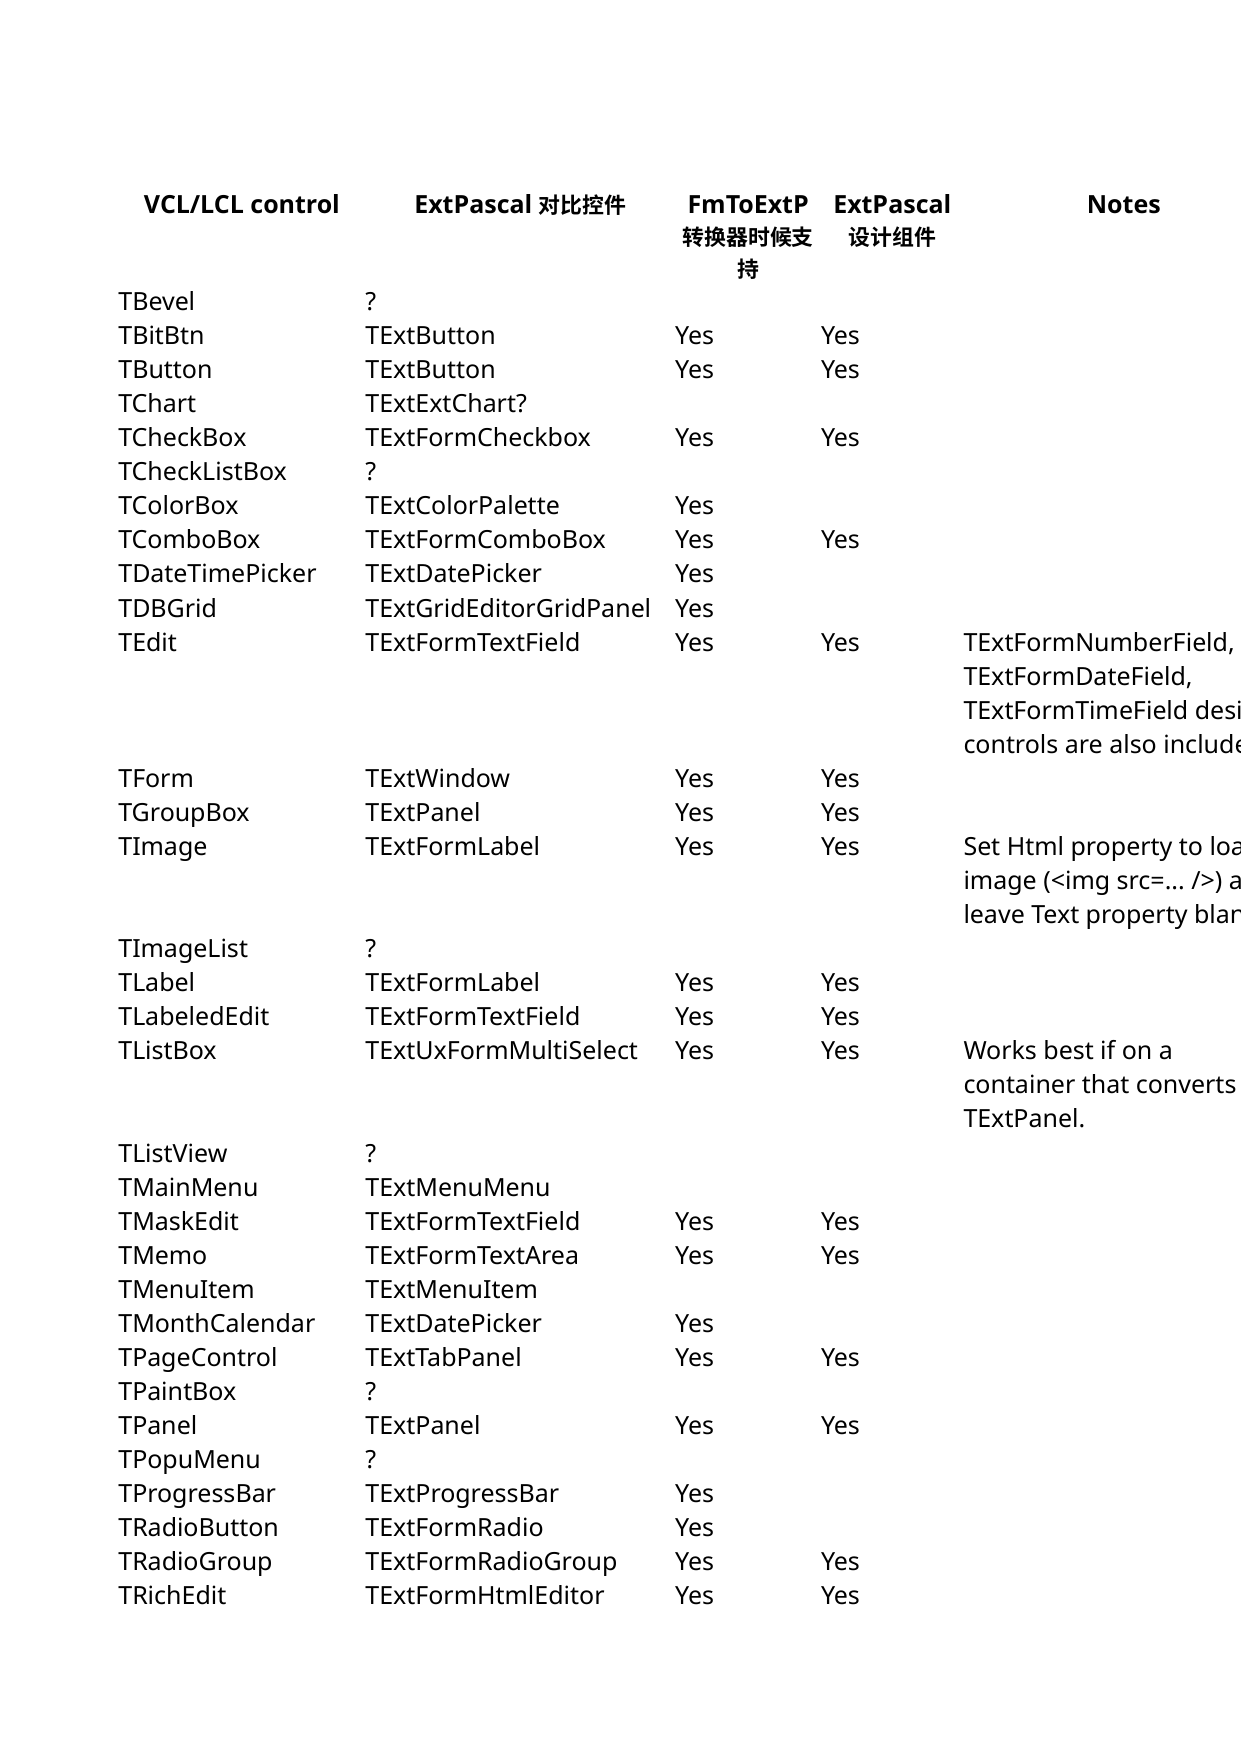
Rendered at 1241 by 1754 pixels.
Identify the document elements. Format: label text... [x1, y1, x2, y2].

table_cell TExtPanel [365, 1408, 675, 1442]
table_cell Yes [675, 999, 821, 1033]
table_cell TExtFormLabel [365, 829, 675, 931]
table_cell Yes [675, 624, 821, 761]
table_cell TChart [118, 386, 365, 420]
table_cell TExtTabPanel [365, 1340, 675, 1374]
table_cell TEdit [118, 624, 365, 761]
table_cell [821, 1374, 963, 1408]
table_cell Yes [675, 352, 821, 386]
table_cell [963, 386, 1240, 420]
table_cell [963, 1510, 1240, 1544]
table_cell Yes [675, 1510, 821, 1544]
table_cell Yes [821, 999, 963, 1033]
table_cell [821, 488, 963, 522]
table_cell [963, 420, 1240, 454]
table_cell ? [365, 284, 675, 318]
table_cell [963, 352, 1240, 386]
table_cell [821, 1135, 963, 1169]
table_cell [821, 1169, 963, 1203]
table_cell TExtWindow [365, 761, 675, 794]
table_cell Yes [675, 761, 821, 794]
table_cell Yes [675, 1033, 821, 1135]
table_cell Yes [675, 590, 821, 624]
table_cell Yes [675, 488, 821, 522]
table_cell Yes [821, 1203, 963, 1237]
table_cell TExtFormComboBox [365, 522, 675, 556]
table_cell [963, 1340, 1240, 1374]
table_cell [675, 284, 821, 318]
table_cell TExtFormTextField [365, 624, 675, 761]
table_cell [821, 284, 963, 318]
table_cell Yes [675, 829, 821, 931]
table_cell [963, 1271, 1240, 1306]
table_cell Yes [821, 795, 963, 829]
table_cell Yes [675, 556, 821, 590]
table_cell Yes [821, 420, 963, 454]
table_cell [821, 386, 963, 420]
table_cell [963, 1408, 1240, 1442]
table_cell [821, 1476, 963, 1510]
table_cell TGroupBox [118, 795, 365, 829]
table_cell [675, 1135, 821, 1169]
table_cell [963, 795, 1240, 829]
table_cell [821, 590, 963, 624]
table_cell Yes [821, 1544, 963, 1578]
table_cell TBitBtn [118, 318, 365, 352]
table_cell TCheckListBox [118, 454, 365, 488]
table_cell Yes [675, 1238, 821, 1271]
table_cell TExtButton [365, 352, 675, 386]
table_cell Yes [675, 1340, 821, 1374]
table_cell [963, 1442, 1240, 1476]
table_cell TPaintBox [118, 1374, 365, 1408]
table_cell TListView [118, 1135, 365, 1169]
table_cell TMenuItem [118, 1271, 365, 1306]
table_header ExtPascal 设计组件 [821, 186, 963, 284]
table_cell TDateTimePicker [118, 556, 365, 590]
table_cell [675, 1374, 821, 1408]
table_cell [675, 1169, 821, 1203]
table_cell Yes [821, 829, 963, 931]
table_cell [821, 931, 963, 965]
table_cell TExtExtChart? [365, 386, 675, 420]
table_cell Yes [675, 318, 821, 352]
table_cell Yes [821, 522, 963, 556]
table_cell [963, 1476, 1240, 1510]
table_cell TMonthCalendar [118, 1306, 365, 1339]
table_cell TCheckBox [118, 420, 365, 454]
table_cell TExtFormCheckbox [365, 420, 675, 454]
table_cell TProgressBar [118, 1476, 365, 1510]
table_cell [963, 590, 1240, 624]
table_cell [821, 556, 963, 590]
table_cell TMainMenu [118, 1169, 365, 1203]
table_cell TExtFormHtmlEditor [365, 1578, 675, 1612]
table_header VCL/LCL control [118, 186, 365, 284]
table_cell [963, 284, 1240, 318]
table_cell TExtDatePicker [365, 556, 675, 590]
table_cell TExtPanel [365, 795, 675, 829]
table_cell [963, 931, 1240, 965]
table_cell [963, 1306, 1240, 1339]
table_cell Yes [675, 1408, 821, 1442]
table_cell TMemo [118, 1238, 365, 1271]
table_cell TExtColorPalette [365, 488, 675, 522]
table_cell Yes [675, 420, 821, 454]
table_cell Yes [821, 318, 963, 352]
table_cell [963, 522, 1240, 556]
table_cell Yes [675, 1544, 821, 1578]
table_cell TComboBox [118, 522, 365, 556]
table_cell [821, 1442, 963, 1476]
table_cell Yes [675, 1203, 821, 1237]
table_cell TExtGridEditorGridPanel [365, 590, 675, 624]
table_cell TExtFormTextArea [365, 1238, 675, 1271]
table_cell Set Html property to load image (<img src=... />) and leave Text property blank. [963, 829, 1240, 931]
table_cell TExtFormRadio [365, 1510, 675, 1544]
table_cell Yes [675, 1578, 821, 1612]
table_cell [963, 999, 1240, 1033]
table_cell TPopuMenu [118, 1442, 365, 1476]
table_cell TExtFormTextField [365, 1203, 675, 1237]
table_cell TBevel [118, 284, 365, 318]
table_cell [675, 454, 821, 488]
table_cell [963, 965, 1240, 999]
table_cell ? [365, 454, 675, 488]
table_cell TLabeledEdit [118, 999, 365, 1033]
table_cell Yes [675, 522, 821, 556]
table_cell TExtButton [365, 318, 675, 352]
table_cell TColorBox [118, 488, 365, 522]
table_cell TDBGrid [118, 590, 365, 624]
table_cell TImageList [118, 931, 365, 965]
table_cell TForm [118, 761, 365, 794]
table_cell TExtFormRadioGroup [365, 1544, 675, 1578]
table_cell Yes [821, 1578, 963, 1612]
table_cell ? [365, 1374, 675, 1408]
table_cell [675, 931, 821, 965]
table_cell Yes [821, 1408, 963, 1442]
table_cell TExtFormTextField [365, 999, 675, 1033]
table_cell TMaskEdit [118, 1203, 365, 1237]
table_cell Yes [675, 1476, 821, 1510]
table_cell Yes [821, 624, 963, 761]
table_cell TExtFormNumberField, TExtFormDateField, TExtFormTimeField design controls are also included. [963, 624, 1240, 761]
table_cell TImage [118, 829, 365, 931]
table_cell ? [365, 1135, 675, 1169]
table_cell TExtFormLabel [365, 965, 675, 999]
table_cell Yes [821, 761, 963, 794]
table_cell Yes [821, 1033, 963, 1135]
table_cell Yes [821, 352, 963, 386]
table_cell [963, 1203, 1240, 1237]
table_cell ? [365, 1442, 675, 1476]
table_cell [963, 1238, 1240, 1271]
table_cell [675, 1442, 821, 1476]
table_cell TLabel [118, 965, 365, 999]
table_header Notes [963, 186, 1240, 284]
table_cell TExtUxFormMultiSelect [365, 1033, 675, 1135]
table_cell TExtMenuMenu [365, 1169, 675, 1203]
table_cell TListBox [118, 1033, 365, 1135]
table_cell TExtProgressBar [365, 1476, 675, 1510]
table_header FmToExtP转换器时候支持 [675, 186, 821, 284]
table_cell Works best if on a container that converts to TExtPanel. [963, 1033, 1240, 1135]
table_cell TRadioButton [118, 1510, 365, 1544]
table_cell [963, 1374, 1240, 1408]
table_cell [963, 1135, 1240, 1169]
table_cell ? [365, 931, 675, 965]
table_cell [821, 1271, 963, 1306]
table_cell Yes [821, 1340, 963, 1374]
table_cell TPageControl [118, 1340, 365, 1374]
table_header ExtPascal 对比控件 [365, 186, 675, 284]
table_cell TExtMenuItem [365, 1271, 675, 1306]
table_cell [963, 761, 1240, 794]
table_cell TExtDatePicker [365, 1306, 675, 1339]
table_cell Yes [821, 965, 963, 999]
table_cell [821, 1510, 963, 1544]
table_cell TPanel [118, 1408, 365, 1442]
table_cell Yes [821, 1238, 963, 1271]
table_cell TRadioGroup [118, 1544, 365, 1578]
table_cell Yes [675, 1306, 821, 1339]
table_cell [675, 1271, 821, 1306]
table_cell [963, 1169, 1240, 1203]
table_cell [821, 1306, 963, 1339]
table_cell [963, 1544, 1240, 1578]
table_cell [963, 454, 1240, 488]
table_cell [821, 454, 963, 488]
table_cell Yes [675, 795, 821, 829]
table_cell TButton [118, 352, 365, 386]
table_cell [963, 1578, 1240, 1612]
table_cell [675, 386, 821, 420]
table_cell [963, 556, 1240, 590]
table_cell [963, 318, 1240, 352]
table_cell TRichEdit [118, 1578, 365, 1612]
table_cell Yes [675, 965, 821, 999]
table_cell [963, 488, 1240, 522]
